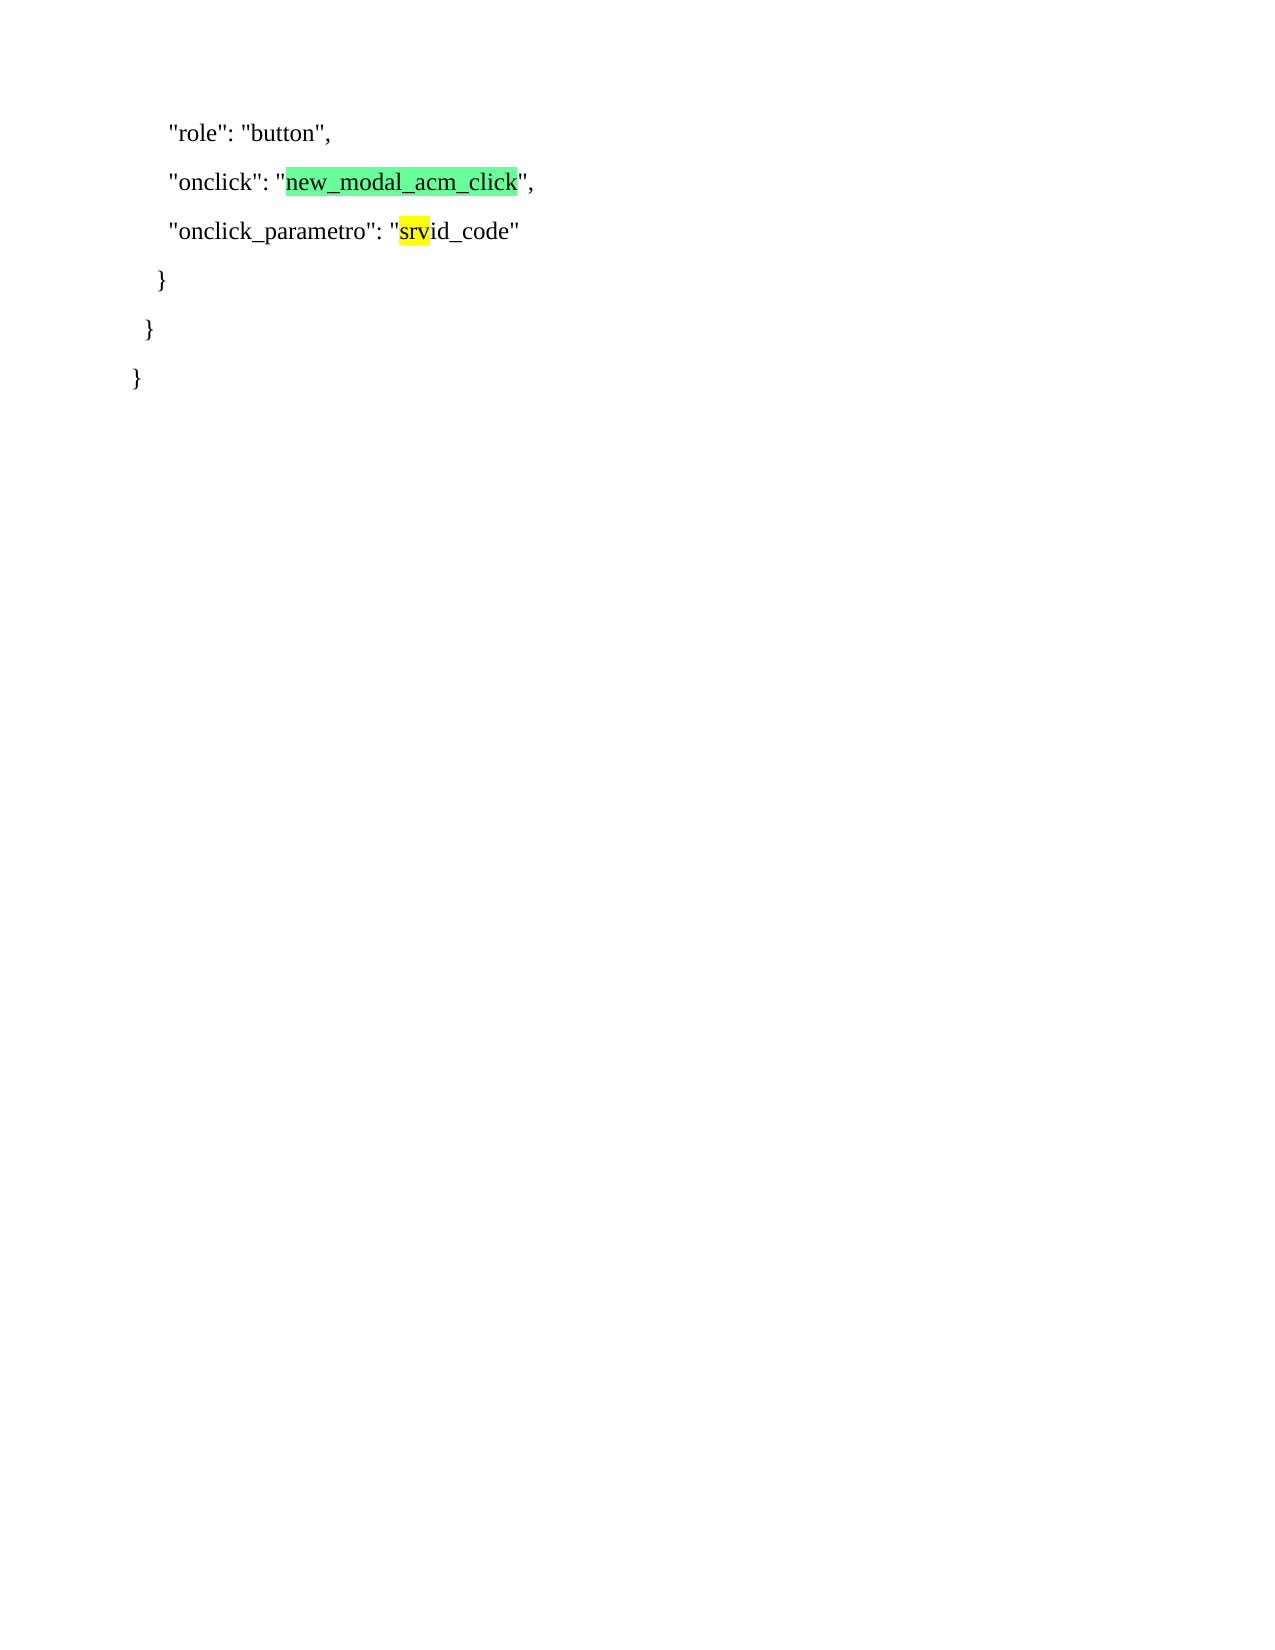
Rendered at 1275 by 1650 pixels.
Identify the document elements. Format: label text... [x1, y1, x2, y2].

text } [118, 314, 1157, 343]
text } [118, 265, 1157, 294]
text "role": "button", [118, 118, 1157, 147]
text "onclick": "new_modal_acm_click", [118, 167, 1157, 196]
text } [118, 363, 1157, 392]
text "onclick_parametro": "srvid_code" [118, 216, 1157, 245]
